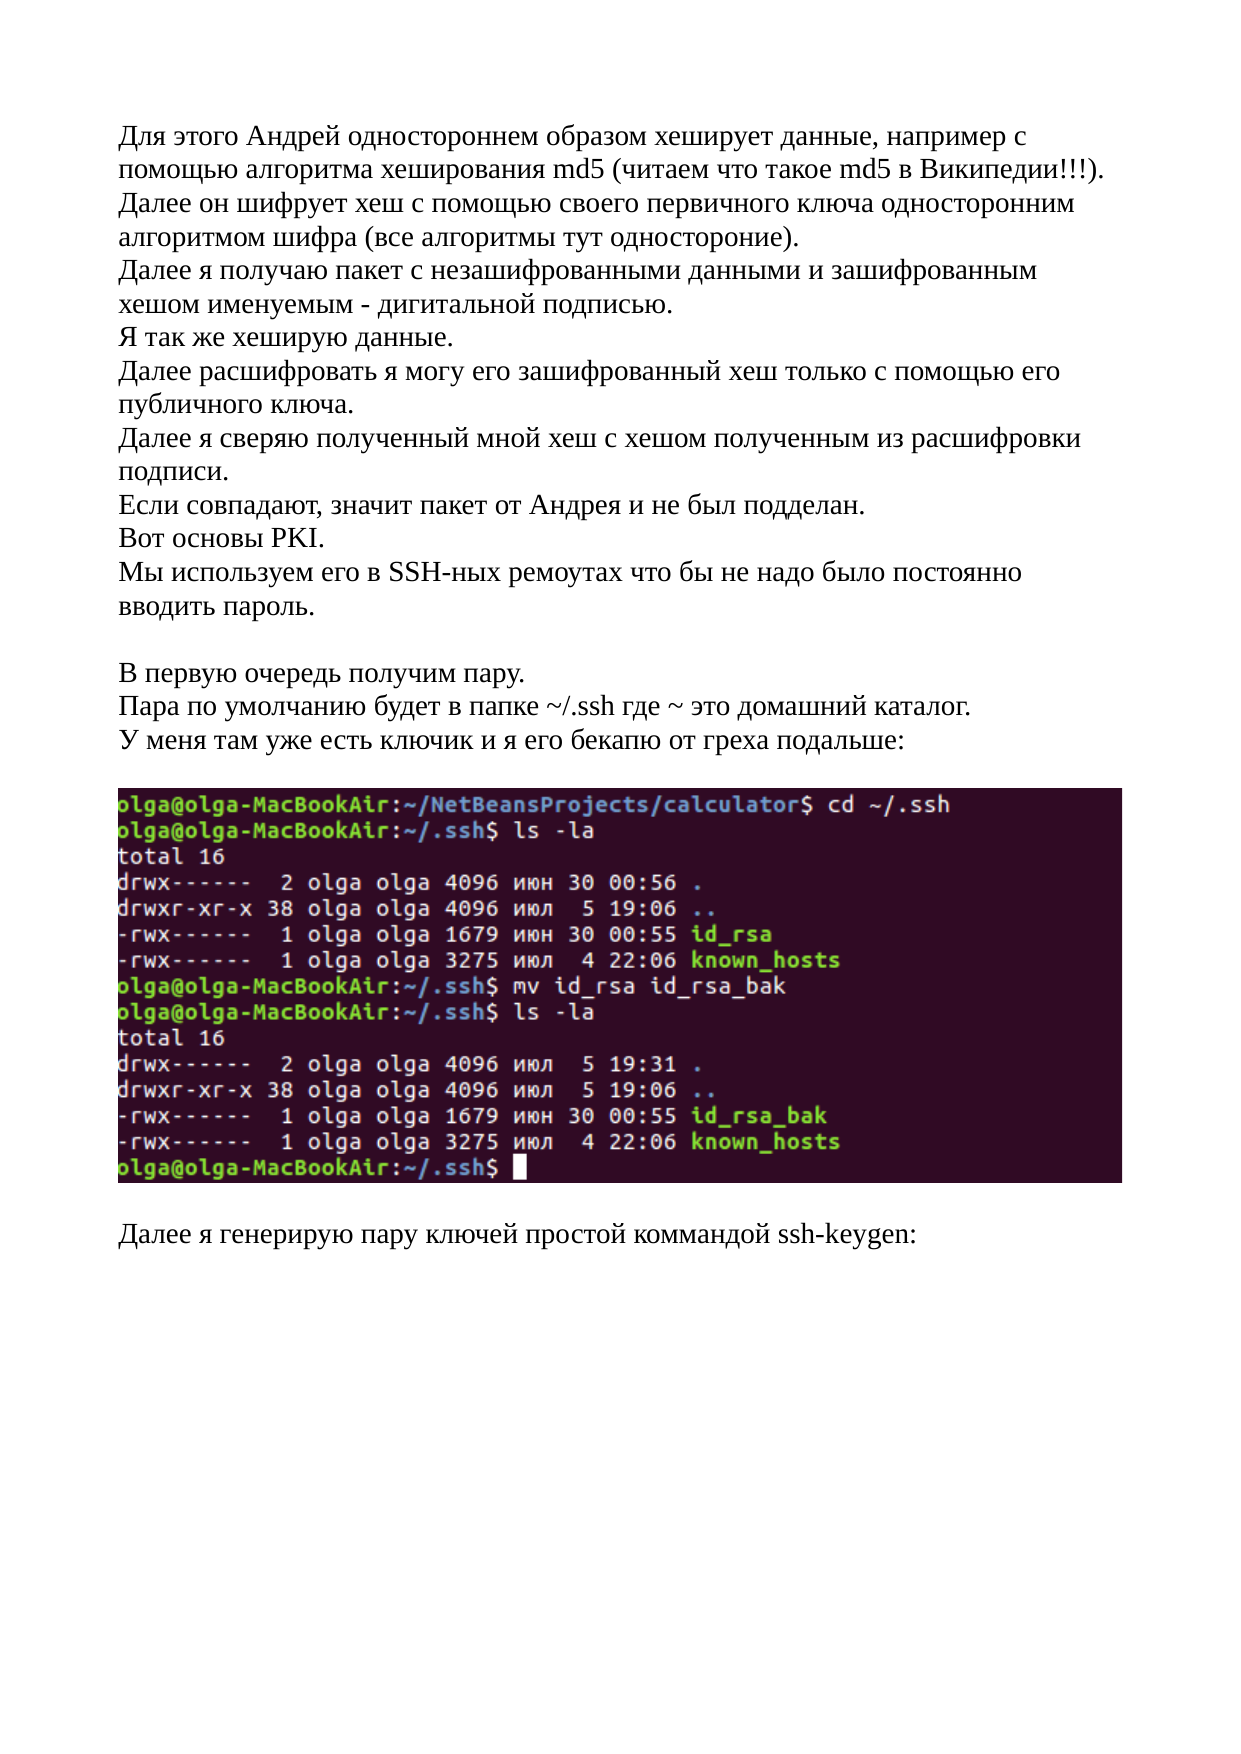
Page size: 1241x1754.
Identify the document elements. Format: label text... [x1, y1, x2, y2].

text У меня там уже есть ключик и я его бекапю от греха подальше: [118, 722, 1122, 755]
text Для этого Андрей одностороннем образом хеширует данные, например с помощью алгоритма хеширования md5 (читаем что такое md5 в Википедии!!!). [118, 118, 1122, 185]
picture [118, 788, 1123, 1183]
text Далее расшифровать я могу его зашифрованный хеш только с помощью его публичного ключа. [118, 353, 1122, 420]
text Если совпадают, значит пакет от Андрея и не был подделан. [118, 487, 1122, 521]
text Далее я получаю пакет с незашифрованными данными и зашифрованным хешом именуемым - дигитальной подписью. [118, 252, 1122, 319]
text Далее я генерирую пару ключей простой коммандой ssh-keygen: [118, 1216, 1122, 1249]
text Вот основы PKI. [118, 521, 1122, 554]
text В первую очередь получим пару. [118, 655, 1122, 688]
text Я так же хеширую данные. [118, 319, 1122, 353]
text Пара по умолчанию будет в папке ~/.ssh где ~ это домашний каталог. [118, 688, 1122, 722]
text Мы используем его в SSH-ных ремоутах что бы не надо было постоянно вводить пароль. [118, 554, 1122, 621]
text Далее я сверяю полученный мной хеш с хешом полученным из расшифровки подписи. [118, 420, 1122, 487]
text Далее он шифрует хеш с помощью своего первичного ключа односторонним алгоритмом шифра (все алгоритмы тут одностороние). [118, 185, 1122, 252]
